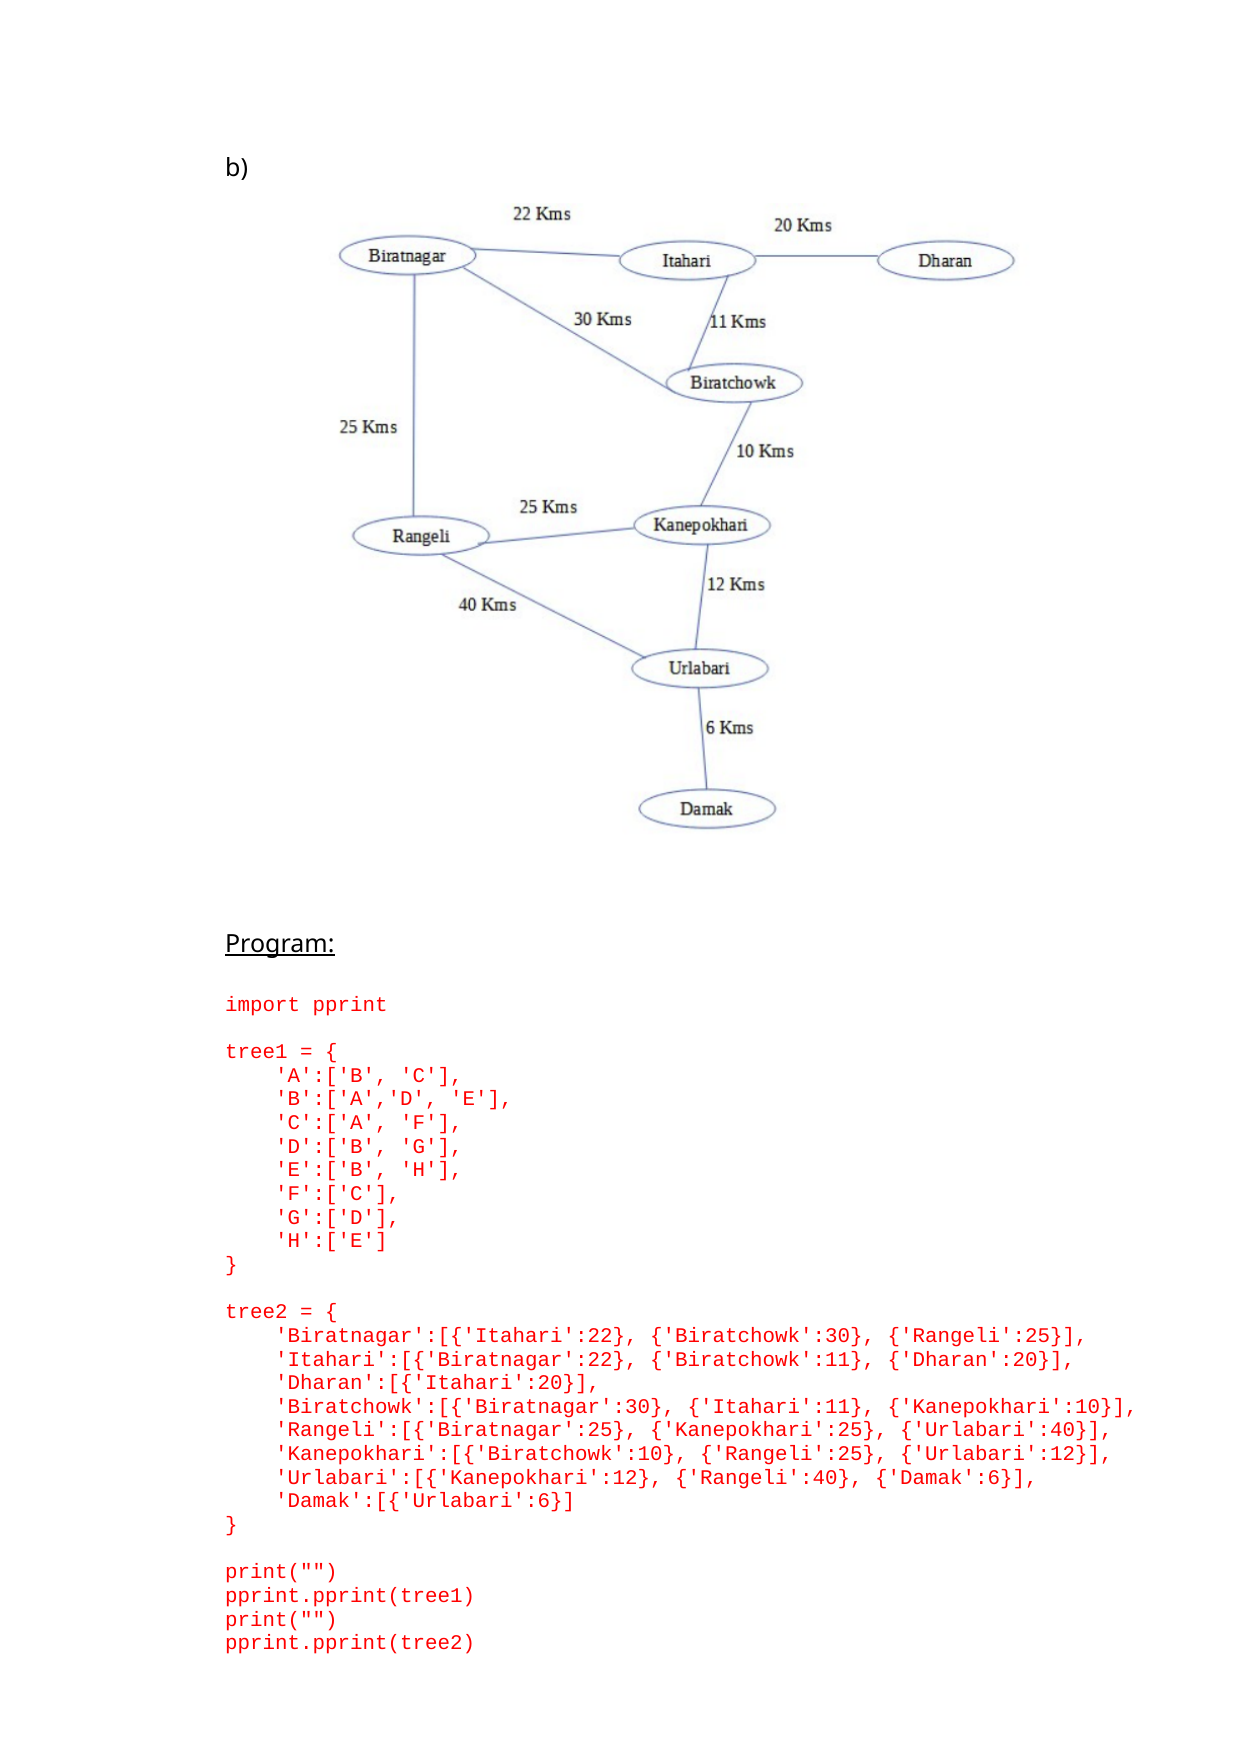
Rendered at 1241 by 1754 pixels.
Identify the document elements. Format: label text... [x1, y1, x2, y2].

text 'Biratchowk':[{'Biratnagar':30}, {'Itahari':11}, {'Kanepokhari':10}], [225, 1396, 1166, 1419]
text pprint.pprint(tree1) [225, 1585, 1166, 1609]
text 'F':['C'], [225, 1183, 1166, 1207]
text 'G':['D'], [225, 1207, 1166, 1230]
text b) [225, 150, 1166, 184]
text } [225, 1514, 1166, 1538]
text 'D':['B', 'G'], [225, 1136, 1166, 1159]
text 'H':['E'] [225, 1230, 1166, 1254]
text 'Dharan':[{'Itahari':20}], [225, 1372, 1166, 1396]
text 'Biratnagar':[{'Itahari':22}, {'Biratchowk':30}, {'Rangeli':25}], [225, 1325, 1166, 1348]
text 'B':['A','D', 'E'], [225, 1088, 1166, 1112]
text 'Urlabari':[{'Kanepokhari':12}, {'Rangeli':40}, {'Damak':6}], [225, 1467, 1166, 1490]
picture [303, 184, 1052, 858]
text pprint.pprint(tree2) [225, 1632, 1166, 1656]
text import pprint [225, 994, 1166, 1017]
text 'C':['A', 'F'], [225, 1112, 1166, 1136]
text tree1 = { [225, 1041, 1166, 1065]
text tree2 = { [225, 1301, 1166, 1325]
text 'Kanepokhari':[{'Biratchowk':10}, {'Rangeli':25}, {'Urlabari':12}], [225, 1443, 1166, 1467]
text 'A':['B', 'C'], [225, 1065, 1166, 1088]
text print("") [225, 1561, 1166, 1585]
text 'Damak':[{'Urlabari':6}] [225, 1490, 1166, 1514]
text 'Rangeli':[{'Biratnagar':25}, {'Kanepokhari':25}, {'Urlabari':40}], [225, 1419, 1166, 1443]
text } [225, 1254, 1166, 1278]
text 'Itahari':[{'Biratnagar':22}, {'Biratchowk':11}, {'Dharan':20}], [225, 1348, 1166, 1372]
text print("") [225, 1609, 1166, 1632]
text Program: [225, 926, 1166, 960]
text 'E':['B', 'H'], [225, 1159, 1166, 1183]
